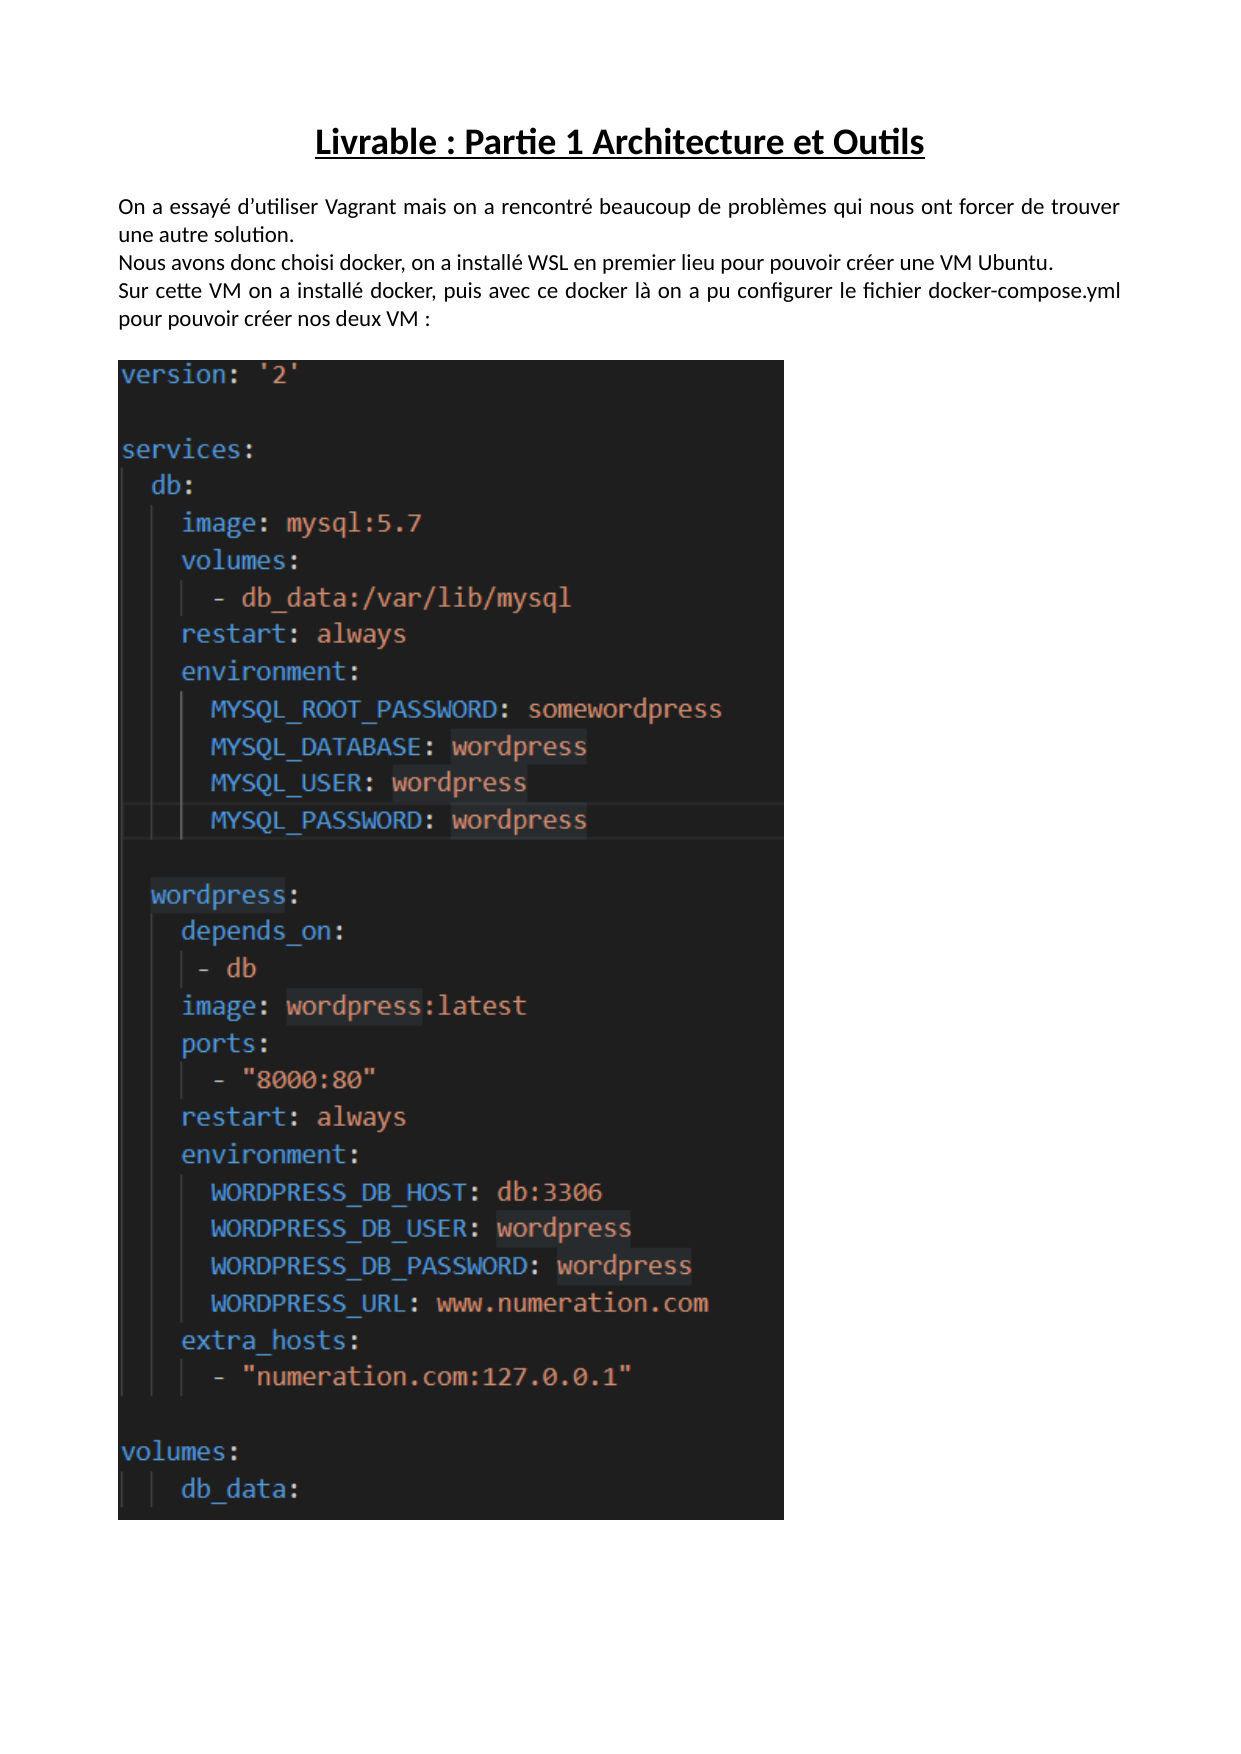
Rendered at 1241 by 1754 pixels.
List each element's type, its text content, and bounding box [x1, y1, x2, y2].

text On a essayé d’utiliser Vagrant mais on a rencontré beaucoup de problèmes qui nous ont forcer de trouver une autre solution. [118, 192, 1122, 248]
text Livrable : Partie 1 Architecture et Outils [118, 118, 1122, 164]
text Nous avons donc choisi docker, on a installé WSL en premier lieu pour pouvoir créer une VM Ubuntu. [118, 248, 1122, 276]
text Sur cette VM on a installé docker, puis avec ce docker là on a pu configurer le fichier docker-compose.yml pour pouvoir créer nos deux VM : [118, 276, 1122, 332]
